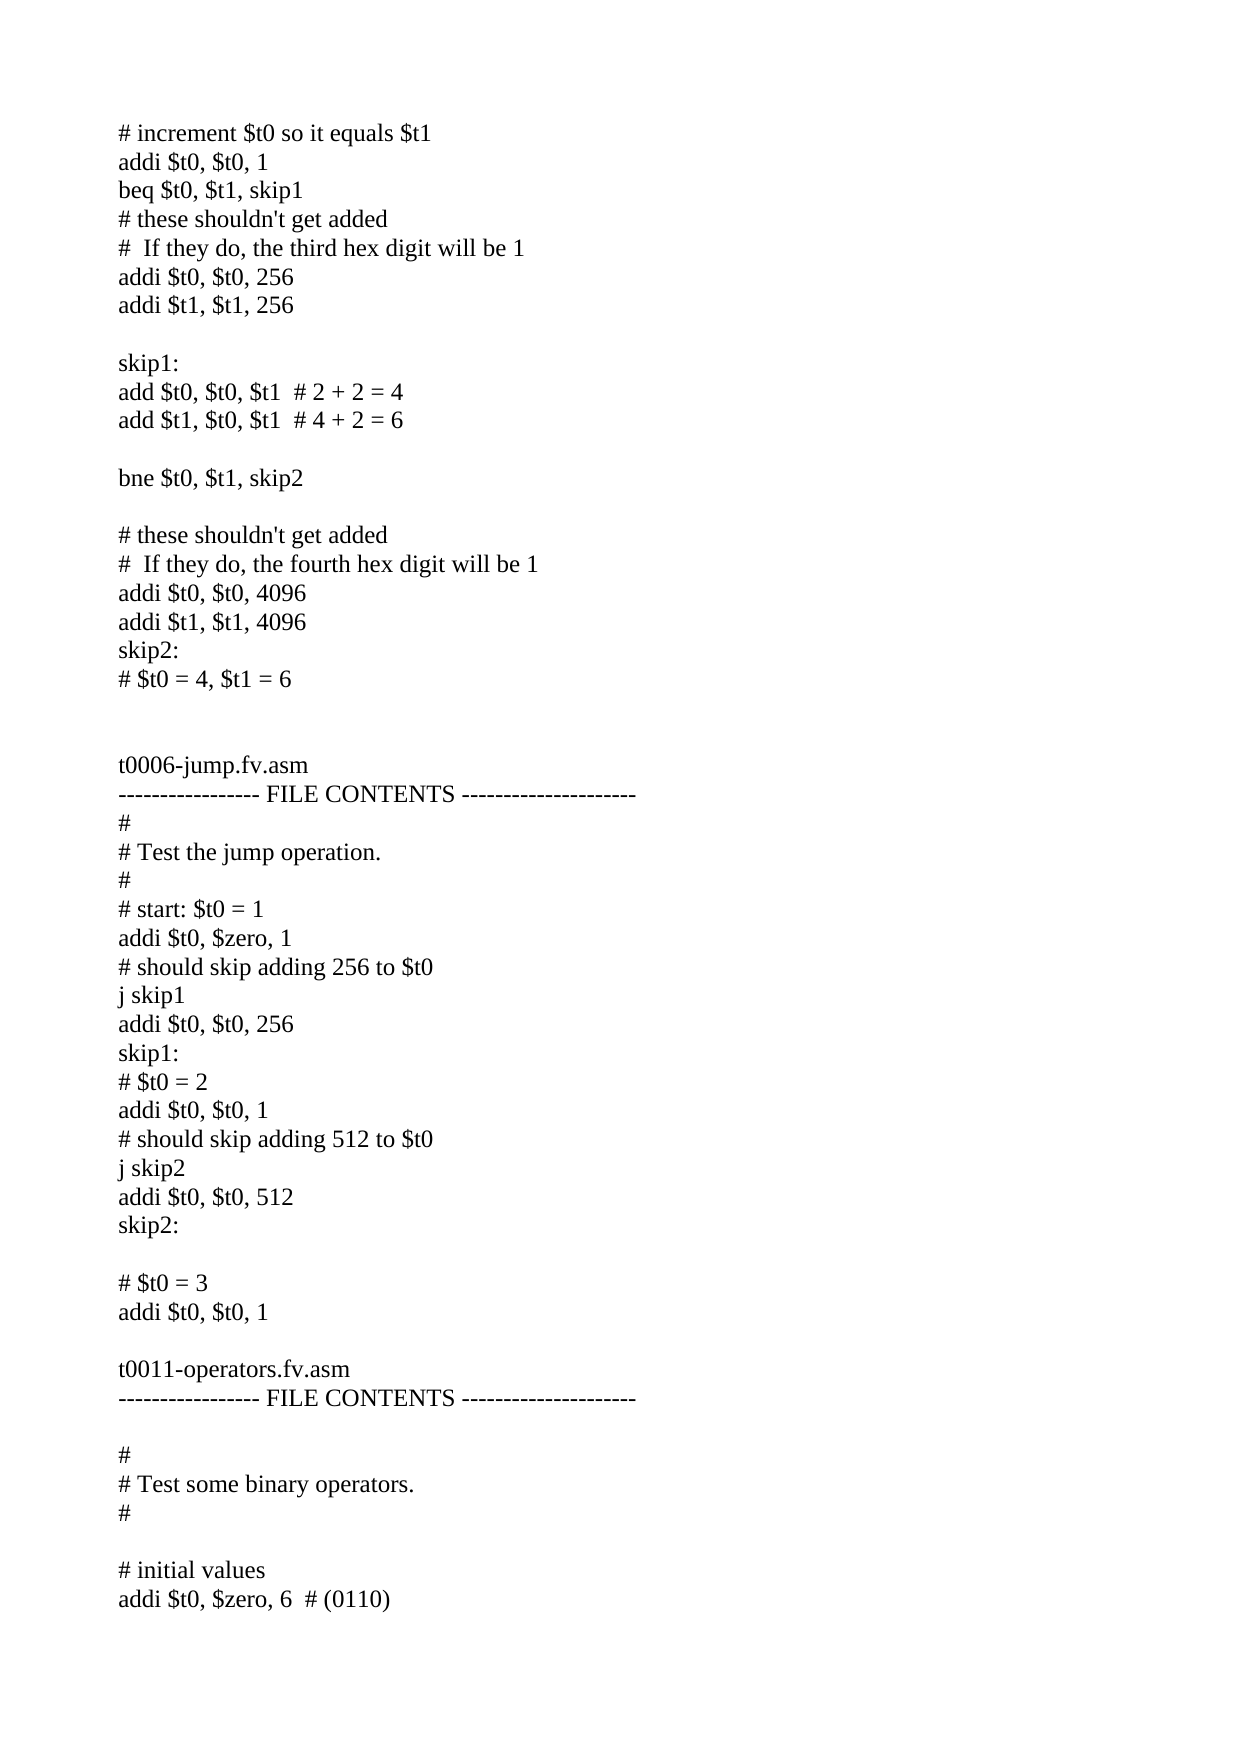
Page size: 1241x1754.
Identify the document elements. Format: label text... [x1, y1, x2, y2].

text # increment $t0 so it equals $t1 [118, 118, 1122, 147]
text # If they do, the third hex digit will be 1 [118, 233, 1122, 262]
text j skip2 [118, 1153, 1122, 1182]
text addi $t0, $t0, 1 [118, 1096, 1122, 1124]
text skip1: [118, 1038, 1122, 1067]
text beq $t0, $t1, skip1 [118, 176, 1122, 204]
text addi $t1, $t1, 256 [118, 291, 1122, 319]
text # should skip adding 512 to $t0 [118, 1124, 1122, 1153]
text # Test the jump operation. [118, 837, 1122, 866]
text # initial values [118, 1556, 1122, 1584]
text addi $t0, $zero, 1 [118, 923, 1122, 952]
text # $t0 = 4, $t1 = 6 [118, 664, 1122, 693]
text # [118, 866, 1122, 894]
text addi $t0, $t0, 1 [118, 147, 1122, 176]
text addi $t1, $t1, 4096 [118, 607, 1122, 636]
text bne $t0, $t1, skip2 [118, 463, 1122, 492]
text addi $t0, $zero, 6 # (0110) [118, 1584, 1122, 1613]
text # Test some binary operators. [118, 1469, 1122, 1498]
text ----------------- FILE CONTENTS --------------------- [118, 1383, 1122, 1412]
text # these shouldn't get added [118, 204, 1122, 233]
text skip1: [118, 348, 1122, 377]
text skip2: [118, 636, 1122, 664]
text # [118, 1441, 1122, 1469]
text ----------------- FILE CONTENTS --------------------- [118, 779, 1122, 808]
text j skip1 [118, 981, 1122, 1009]
text # [118, 1498, 1122, 1527]
text # [118, 808, 1122, 837]
text addi $t0, $t0, 1 [118, 1297, 1122, 1326]
text addi $t0, $t0, 256 [118, 262, 1122, 291]
text addi $t0, $t0, 512 [118, 1182, 1122, 1211]
text add $t0, $t0, $t1 # 2 + 2 = 4 [118, 377, 1122, 406]
text # these shouldn't get added [118, 521, 1122, 549]
text addi $t0, $t0, 256 [118, 1009, 1122, 1038]
text # should skip adding 256 to $t0 [118, 952, 1122, 981]
text # If they do, the fourth hex digit will be 1 [118, 549, 1122, 578]
text t0006-jump.fv.asm [118, 751, 1122, 779]
text addi $t0, $t0, 4096 [118, 578, 1122, 607]
text # $t0 = 2 [118, 1067, 1122, 1096]
text skip2: [118, 1211, 1122, 1239]
text add $t1, $t0, $t1 # 4 + 2 = 6 [118, 406, 1122, 434]
text # $t0 = 3 [118, 1268, 1122, 1297]
text t0011-operators.fv.asm [118, 1354, 1122, 1383]
text # start: $t0 = 1 [118, 894, 1122, 923]
